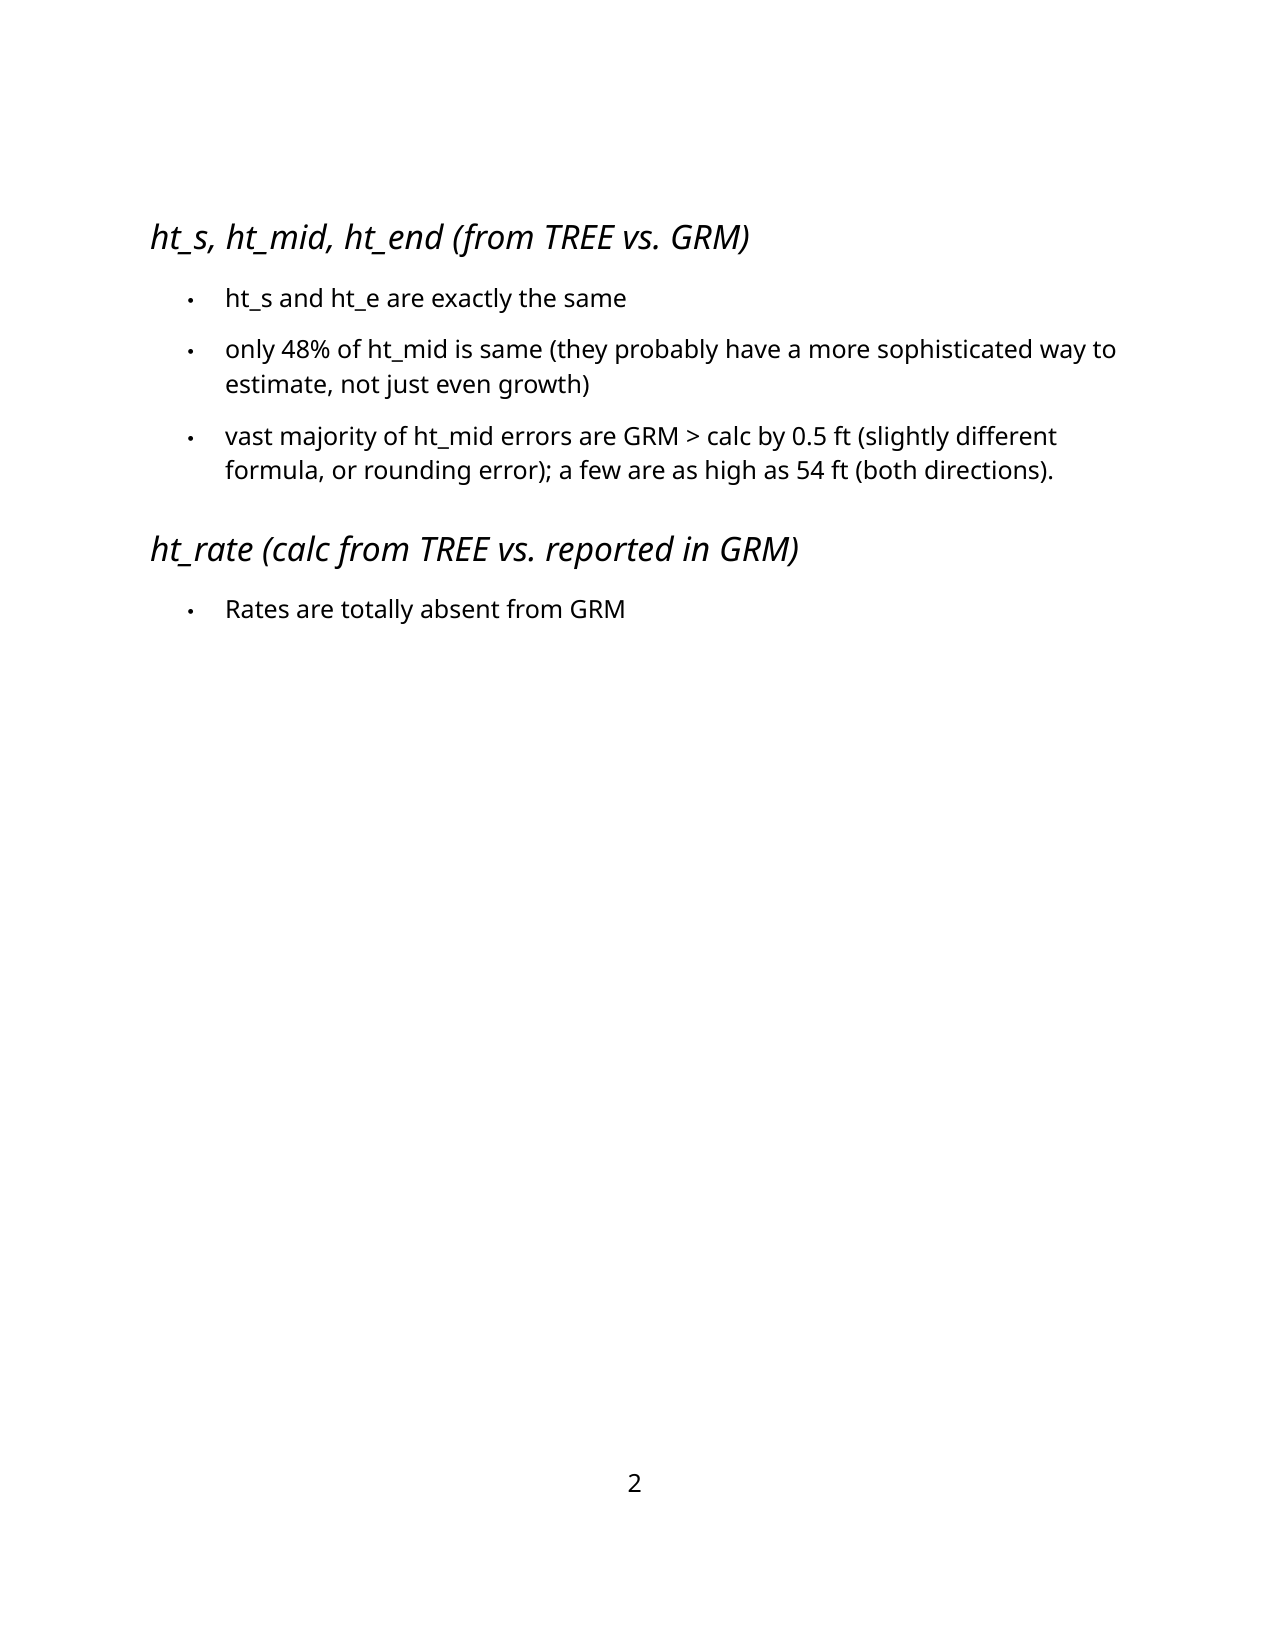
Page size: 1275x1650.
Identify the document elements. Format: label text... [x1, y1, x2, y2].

list vast majority of ht_mid errors are GRM > calc by 0.5 ft (slightly different formula, or rounding error); a few are as high as 54 ft (both directions). [187, 418, 1125, 486]
list ht_s and ht_e are exactly the same [187, 280, 1125, 314]
subtitle ht_s, ht_mid, ht_end (from TREE vs. GRM) [150, 213, 1125, 259]
list Rates are totally absent from GRM [187, 592, 1125, 626]
subtitle ht_rate (calc from TREE vs. reported in GRM) [150, 525, 1125, 571]
list only 48% of ht_mid is same (they probably have a more sophisticated way to estimate, not just even growth) [187, 332, 1125, 400]
